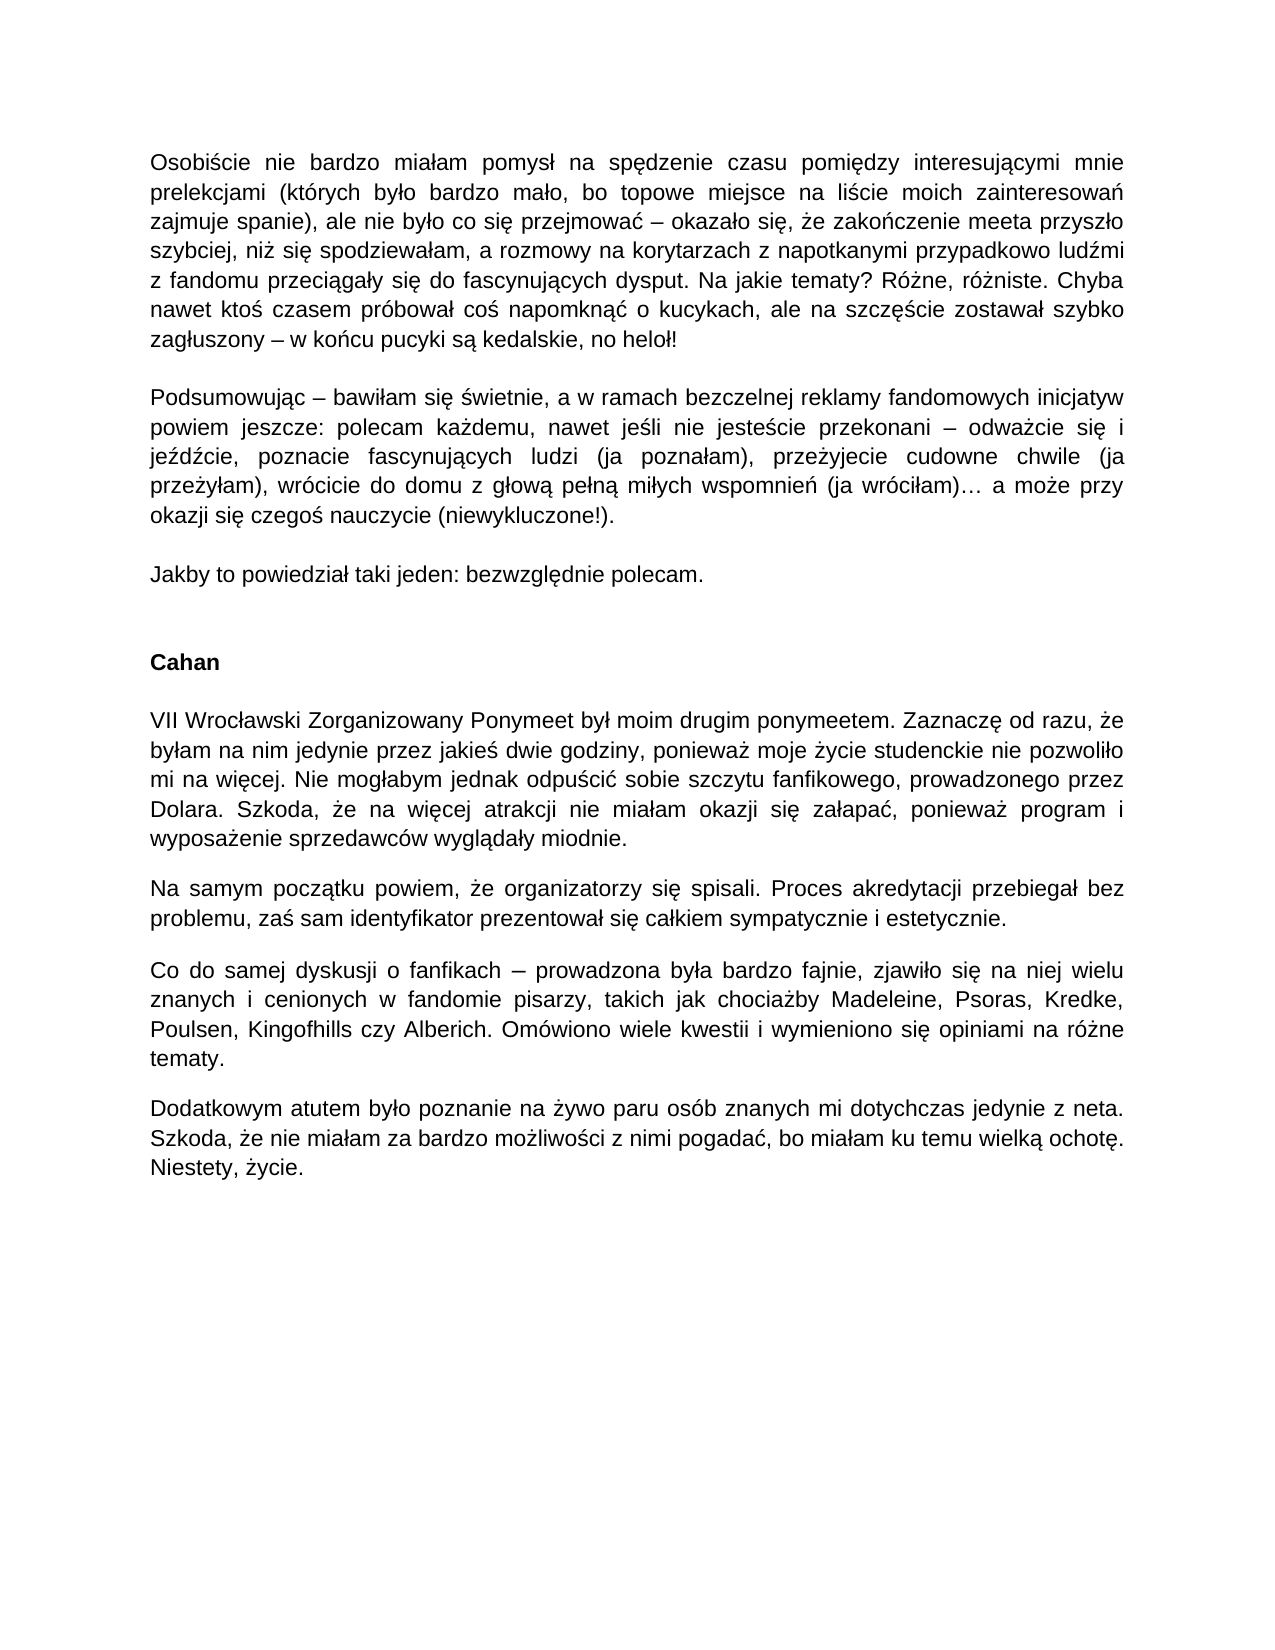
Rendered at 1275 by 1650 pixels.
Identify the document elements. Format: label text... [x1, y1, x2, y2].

text Podsumowując – bawiłam się świetnie, a w ramach bezczelnej reklamy fandomowych inicjatyw powiem jeszcze: polecam każdemu, nawet jeśli nie jesteście przekonani – odważcie się i jeźdźcie, poznacie fascynujących ludzi (ja poznałam), przeżyjecie cudowne chwile (ja przeżyłam), wrócicie do domu z głową pełną miłych wspomnień (ja wróciłam)… a może przy okazji się czegoś nauczycie (niewykluczone!). [150, 385, 1125, 528]
text Co do samej dyskusji o fanfikach – prowadzona była bardzo fajnie, zjawiło się na niej wielu znanych i cenionych w fandomie pisarzy, takich jak chociażby Madeleine, Psoras, Kredke, Poulsen, Kingofhills czy Alberich. Omówiono wiele kwestii i wymieniono się opiniami na różne tematy. [150, 955, 1125, 1071]
text Jakby to powiedział taki jeden: bezwzględnie polecam. [150, 561, 1125, 587]
text VII Wrocławski Zorganizowany Ponymeet był moim drugim ponymeetem. Zaznaczę od razu, że byłam na nim jedynie przez jakieś dwie godziny, ponieważ moje życie studenckie nie pozwoliło mi na więcej. Nie mogłabym jednak odpuścić sobie szczytu fanfikowego, prowadzonego przez Dolara. Szkoda, że na więcej atrakcji nie miałam okazji się załapać, ponieważ program i wyposażenie sprzedawców wyglądały miodnie. [150, 708, 1125, 851]
text Dodatkowym atutem było poznanie na żywo paru osób znanych mi dotychczas jedynie z neta. Szkoda, że nie miałam za bardzo możliwości z nimi pogadać, bo miałam ku temu wielką ochotę. Niestety, życie. [150, 1096, 1125, 1180]
text Cahan [150, 649, 1125, 675]
text Na samym początku powiem, że organizatorzy się spisali. Proces akredytacji przebiegał bez problemu, zaś sam identyfikator prezentował się całkiem sympatycznie i estetycznie. [150, 876, 1125, 931]
text Osobiście nie bardzo miałam pomysł na spędzenie czasu pomiędzy interesującymi mnie prelekcjami (których było bardzo mało, bo topowe miejsce na liście moich zainteresowań zajmuje spanie), ale nie było co się przejmować – okazało się, że zakończenie meeta przyszło szybciej, niż się spodziewałam, a rozmowy na korytarzach z napotkanymi przypadkowo ludźmi z fandomu przeciągały się do fascynujących dysput. Na jakie tematy? Różne, różniste. Chyba nawet ktoś czasem próbował coś napomknąć o kucykach, ale na szczęście zostawał szybko zagłuszony – w końcu pucyki są kedalskie, no heloł! [150, 150, 1125, 352]
